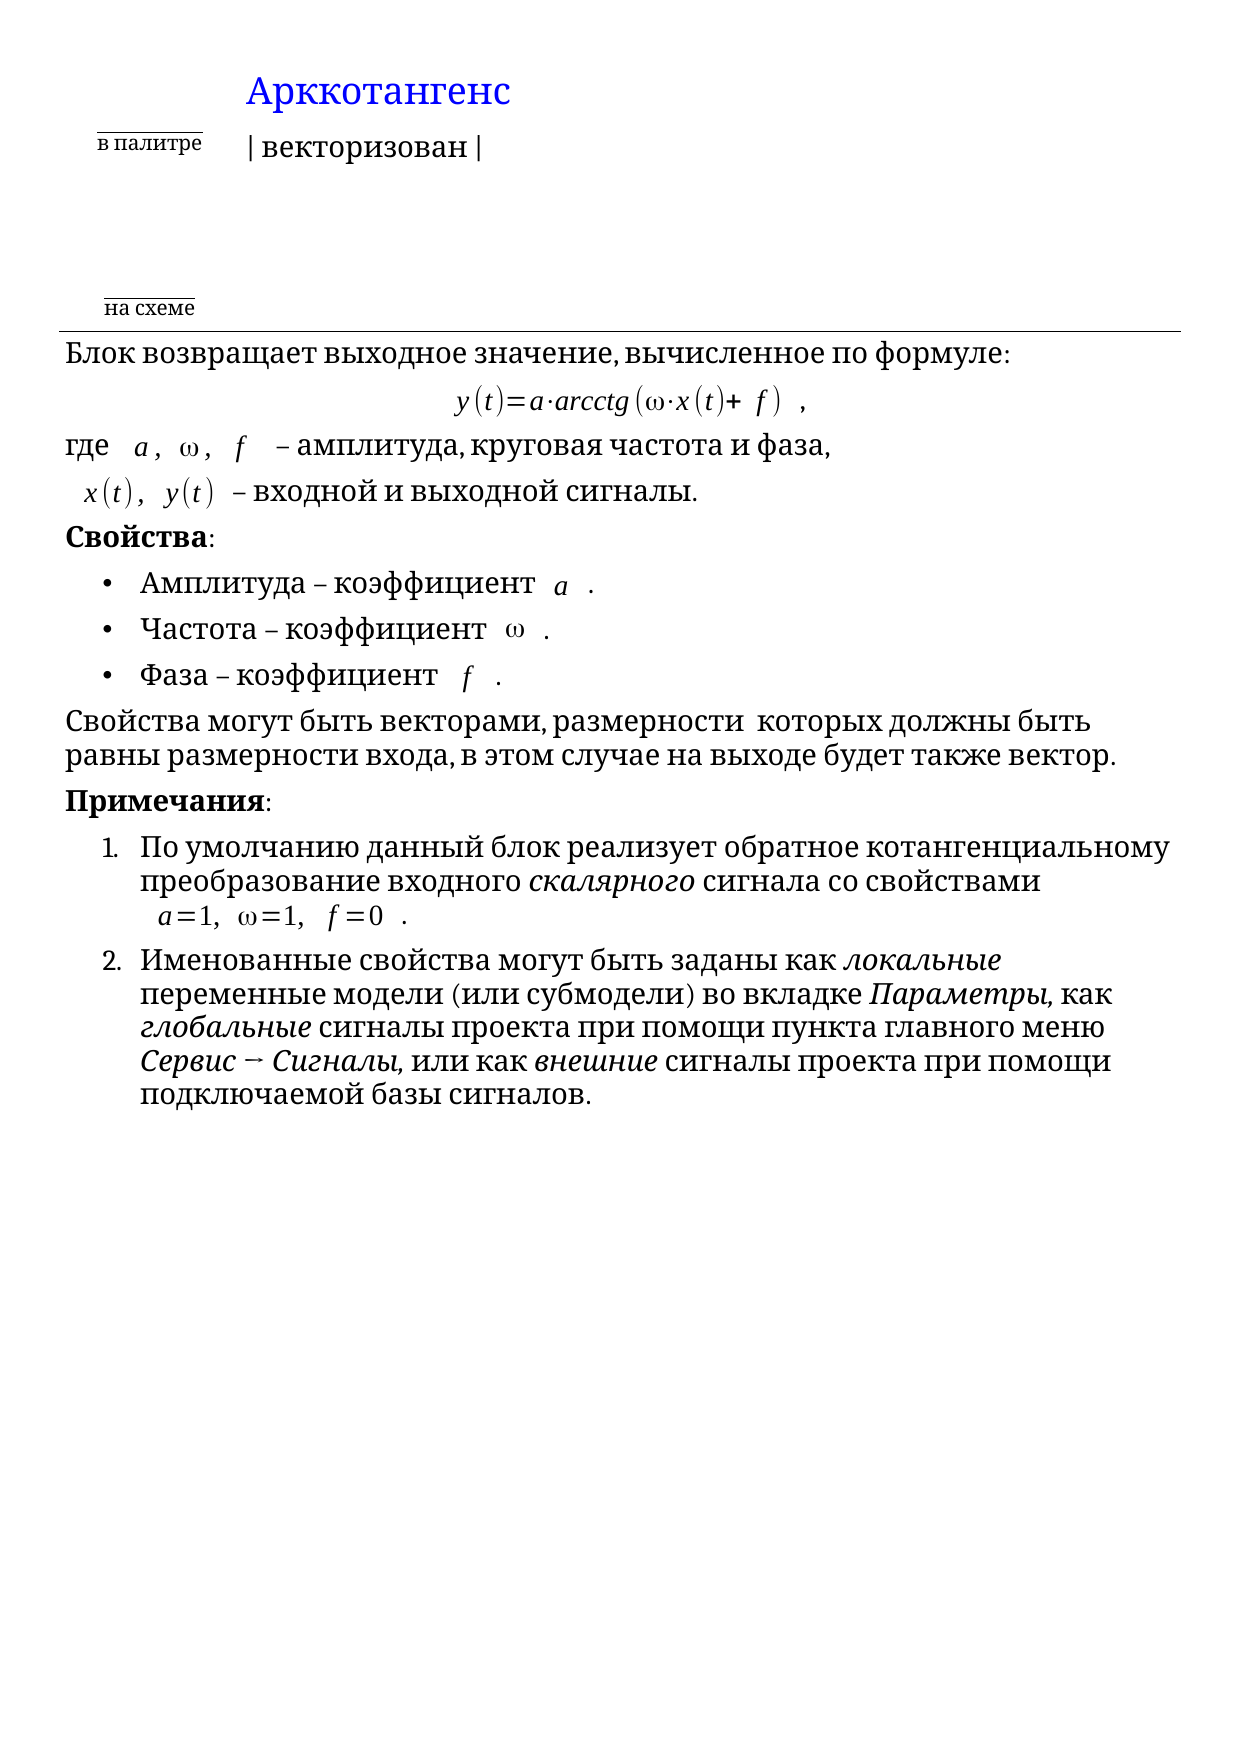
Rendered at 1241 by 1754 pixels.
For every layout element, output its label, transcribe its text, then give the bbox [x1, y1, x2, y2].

table_header Арккотангенс [240, 59, 1181, 125]
table_cell [59, 183, 240, 291]
table_header [59, 59, 240, 125]
table_cell [240, 291, 1181, 331]
table_cell | векторизован | [240, 125, 1181, 183]
table_cell Блок возвращает выходное значение, вычисленное по формуле: , где – амплитуда, круговая частота и фаза, – входной и выходной сигналы. Свойства: Амплитуда – коэффициент. Частота – коэффициент. Фаза – коэффициент. Свойства могут быть векторами, размерности которых должны быть равны размерности входа, в этом случае на выходе будет также вектор. Примечания: По умолчанию данный блок реализует обратное котангенциальному преобразование входного скалярного сигнала со свойствами . Именованные свойства могут быть заданы как локальные переменные модели (или субмодели) во вкладке Параметры, как глобальные сигналы проекта при помощи пункта главного меню Сервис → Сигналы, или как внешние сигналы проекта при помощи подключаемой базы сигналов. [59, 332, 1181, 1130]
table_cell [240, 183, 1181, 291]
table_cell в палитре [59, 125, 240, 183]
table_cell на схеме [59, 291, 240, 331]
